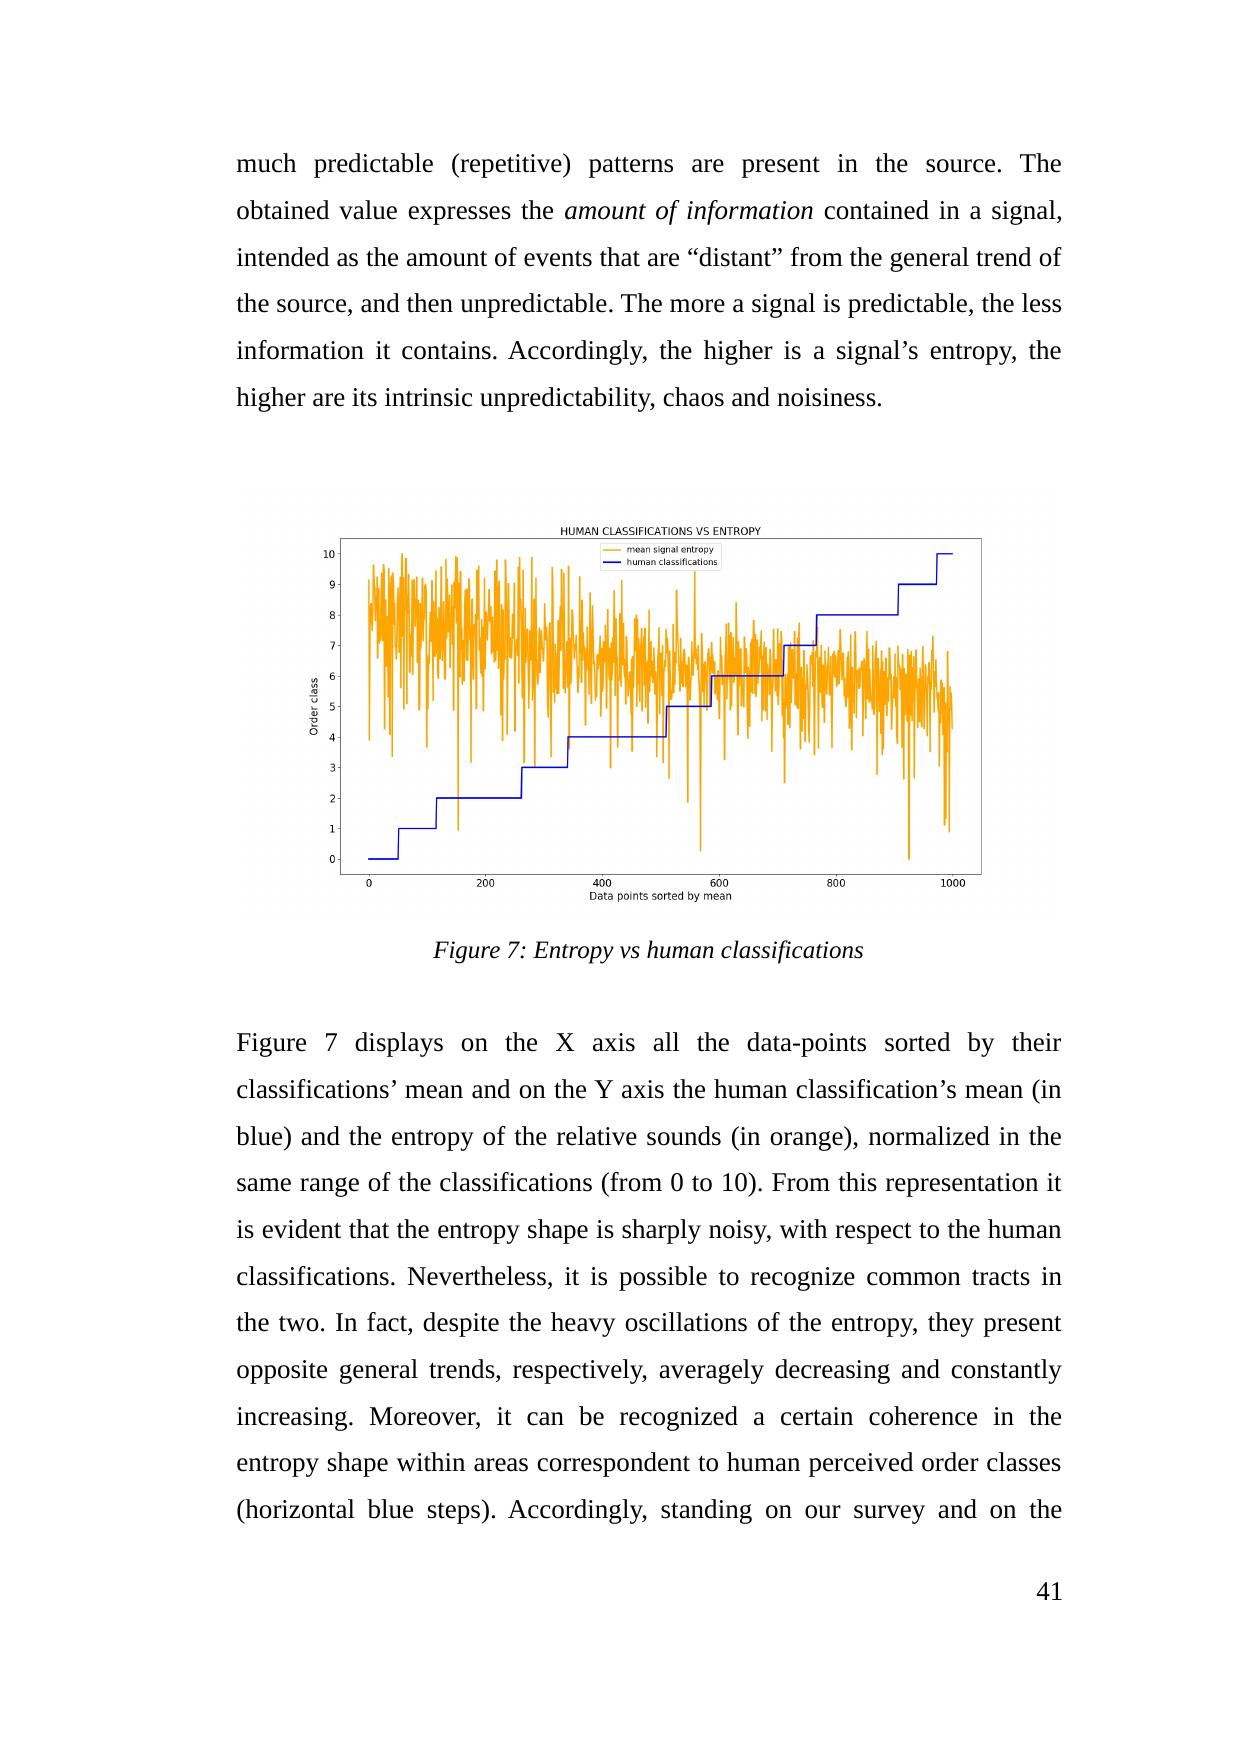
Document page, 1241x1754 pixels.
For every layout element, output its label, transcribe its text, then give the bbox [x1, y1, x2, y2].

text Figure 7: Entropy vs human classifications [236, 922, 1063, 964]
picture [236, 486, 1063, 922]
text much predictable (repetitive) patterns are present in the source. The obtained value expresses the amount of information contained in a signal, intended as the amount of events that are “distant” from the general trend of the source, and then unpredictable. The more a signal is predictable, the less information it contains. Accordingly, the higher is a signal’s entropy, the higher are its intrinsic unpredictability, chaos and noisiness. [236, 148, 1063, 412]
text Figure 7 displays on the X axis all the data-points sorted by their classifications’ mean and on the Y axis the human classification’s mean (in blue) and the entropy of the relative sounds (in orange), normalized in the same range of the classifications (from 0 to 10). From this representation it is evident that the entropy shape is sharply noisy, with respect to the human classifications. Nevertheless, it is possible to recognize common tracts in the two. In fact, despite the heavy oscillations of the entropy, they present opposite general trends, respectively, averagely decreasing and constantly increasing. Moreover, it can be recognized a certain coherence in the entropy shape within areas correspondent to human perceived order classes (horizontal blue steps). Accordingly, standing on our survey and on the [236, 1027, 1063, 1524]
